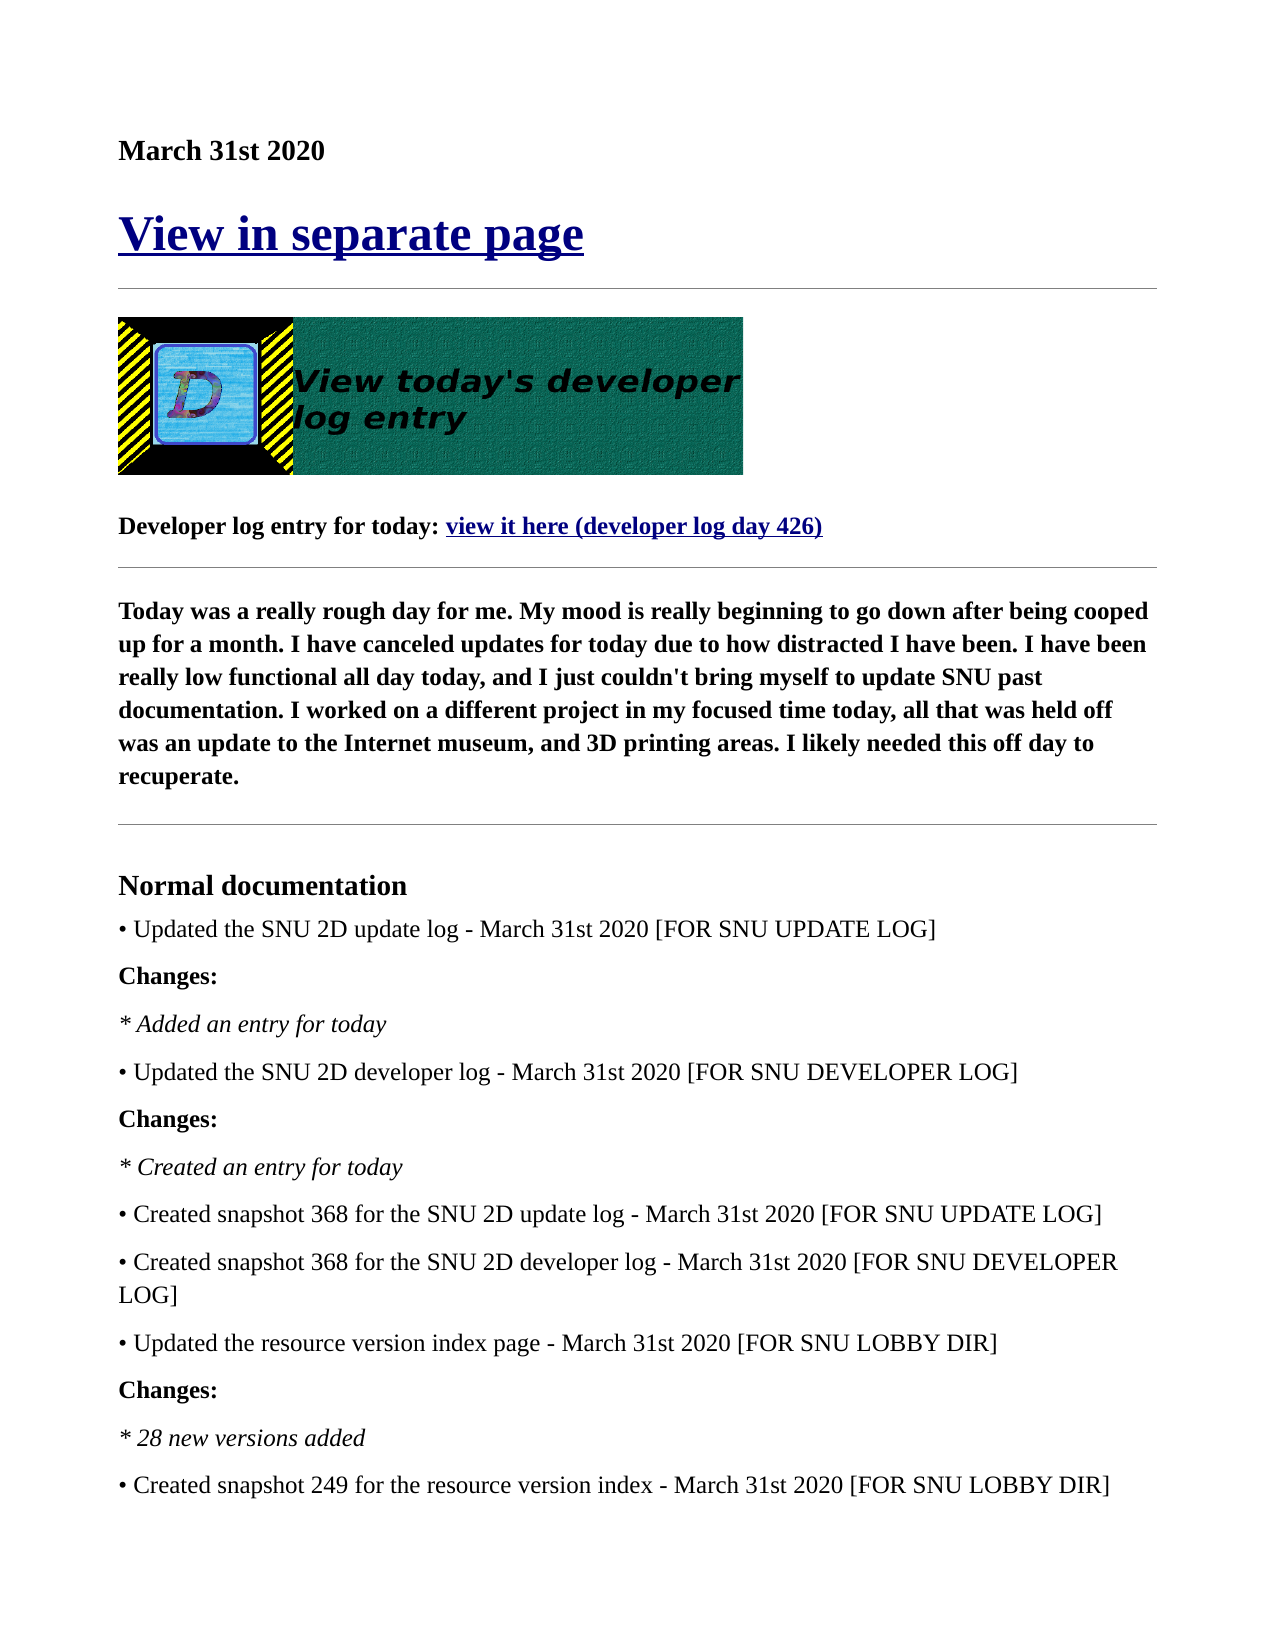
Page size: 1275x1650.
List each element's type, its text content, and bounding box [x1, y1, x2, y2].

text • Updated the SNU 2D developer log - March 31st 2020 [FOR SNU DEVELOPER LOG] [118, 1057, 1157, 1085]
subtitle March 31st 2020 [118, 133, 1157, 166]
subtitle View in separate page [118, 204, 1157, 261]
text • Created snapshot 368 for the SNU 2D developer log - March 31st 2020 [FOR SNU DEVELOPER LOG] [118, 1247, 1157, 1309]
text • Created snapshot 368 for the SNU 2D update log - March 31st 2020 [FOR SNU UPDATE LOG] [118, 1199, 1157, 1228]
text • Created snapshot 249 for the resource version index - March 31st 2020 [FOR SNU LOBBY DIR] [118, 1471, 1157, 1499]
text * Created an entry for today [118, 1152, 1157, 1181]
text Changes: [118, 961, 1157, 990]
text * 28 new versions added [118, 1423, 1157, 1452]
subtitle Normal documentation [118, 868, 1157, 901]
picture [118, 317, 744, 475]
text Changes: [118, 1375, 1157, 1404]
text • Updated the SNU 2D update log - March 31st 2020 [FOR SNU UPDATE LOG] [118, 914, 1157, 943]
subtitle Developer log entry for today: view it here (developer log day 426) [118, 511, 1157, 540]
text Today was a really rough day for me. My mood is really beginning to go down after being cooped up for a month. I have canceled updates for today due to how distracted I have been. I have been really low functional all day today, and I just couldn't bring myself to update SNU past documentation. I worked on a different project in my focused time today, all that was held off was an update to the Internet museum, and 3D printing areas. I likely needed this off day to recuperate. [118, 596, 1157, 790]
text Changes: [118, 1104, 1157, 1133]
text * Added an entry for today [118, 1009, 1157, 1038]
text • Updated the resource version index page - March 31st 2020 [FOR SNU LOBBY DIR] [118, 1328, 1157, 1356]
